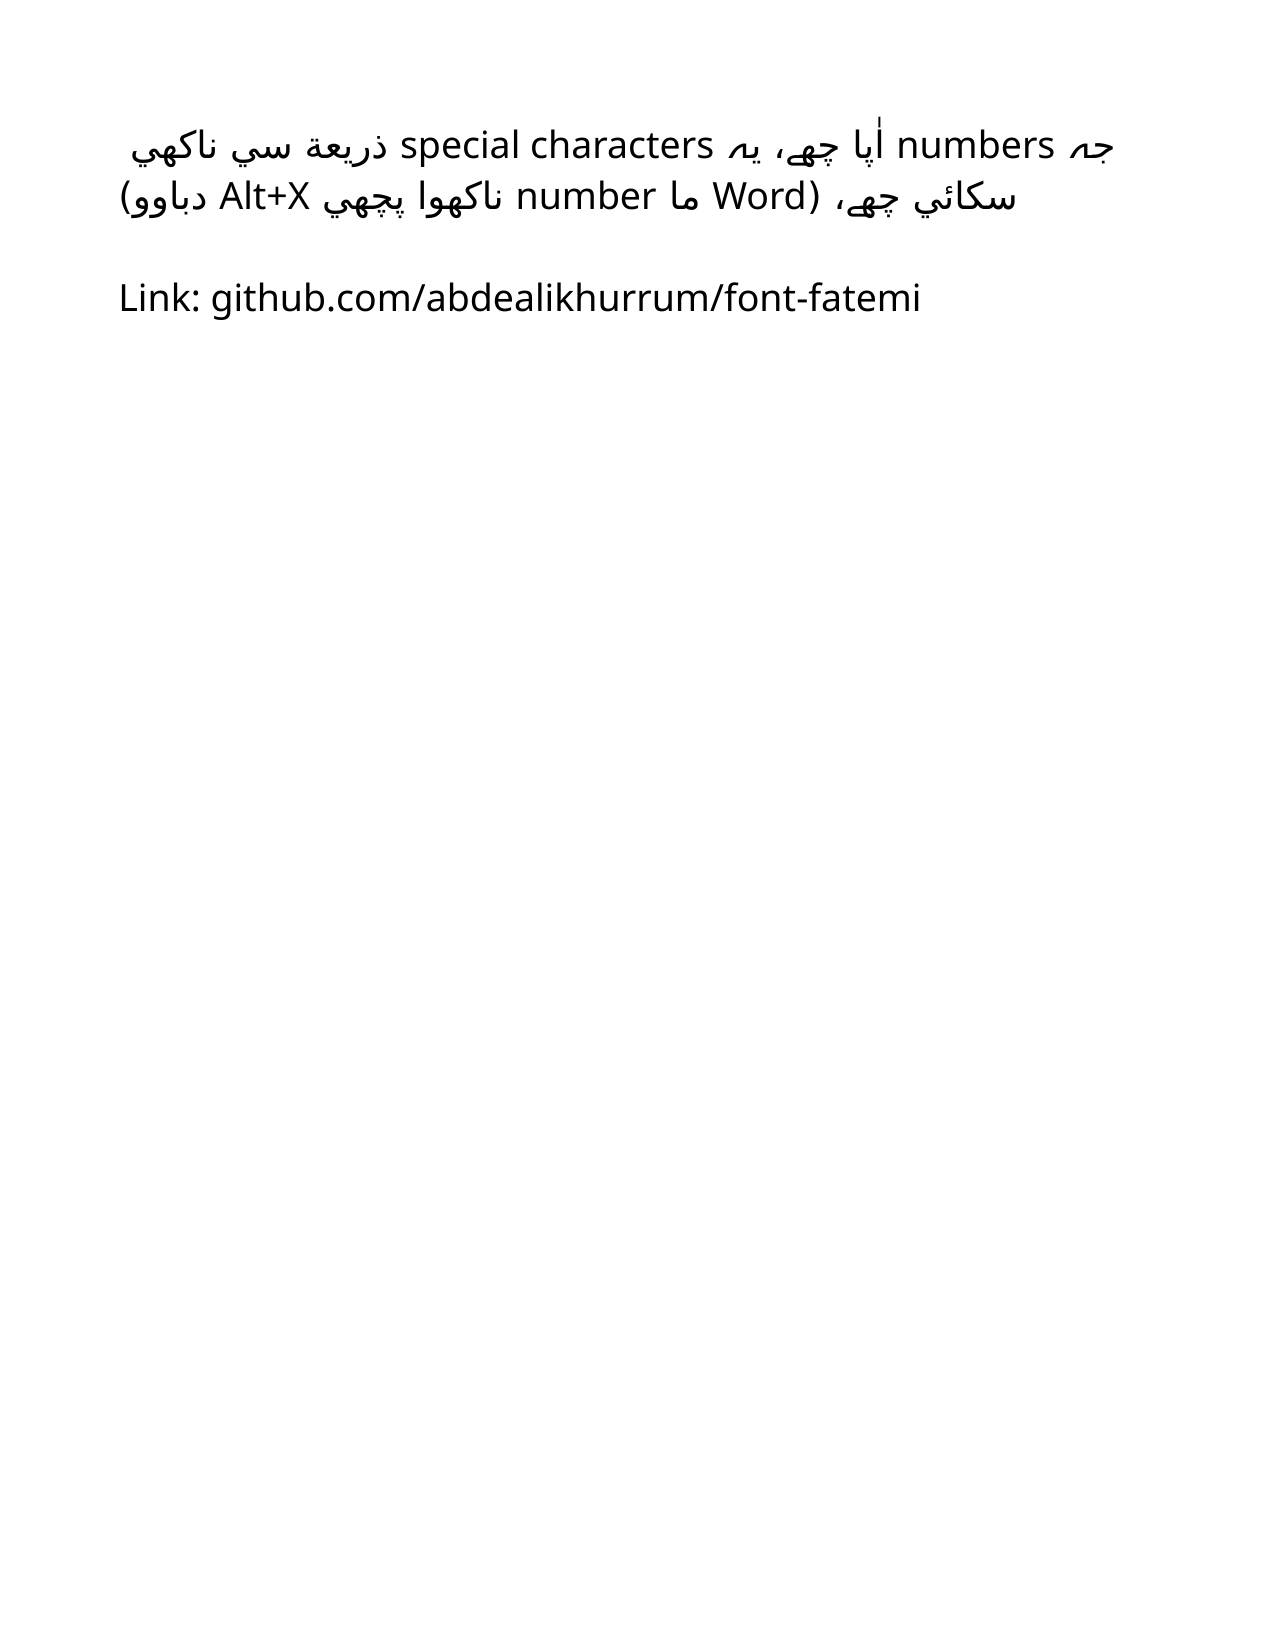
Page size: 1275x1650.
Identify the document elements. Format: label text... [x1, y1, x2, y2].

text Link: github.com/abdealikhurrum/font-fatemi [118, 271, 1157, 322]
text جہ numbers اٰپا چھے، یہ special characters ذريعة سي ناكهي سكائي چھے، (Word ما number ناکھوا پچھي Alt+X دباوو) [118, 118, 1157, 220]
